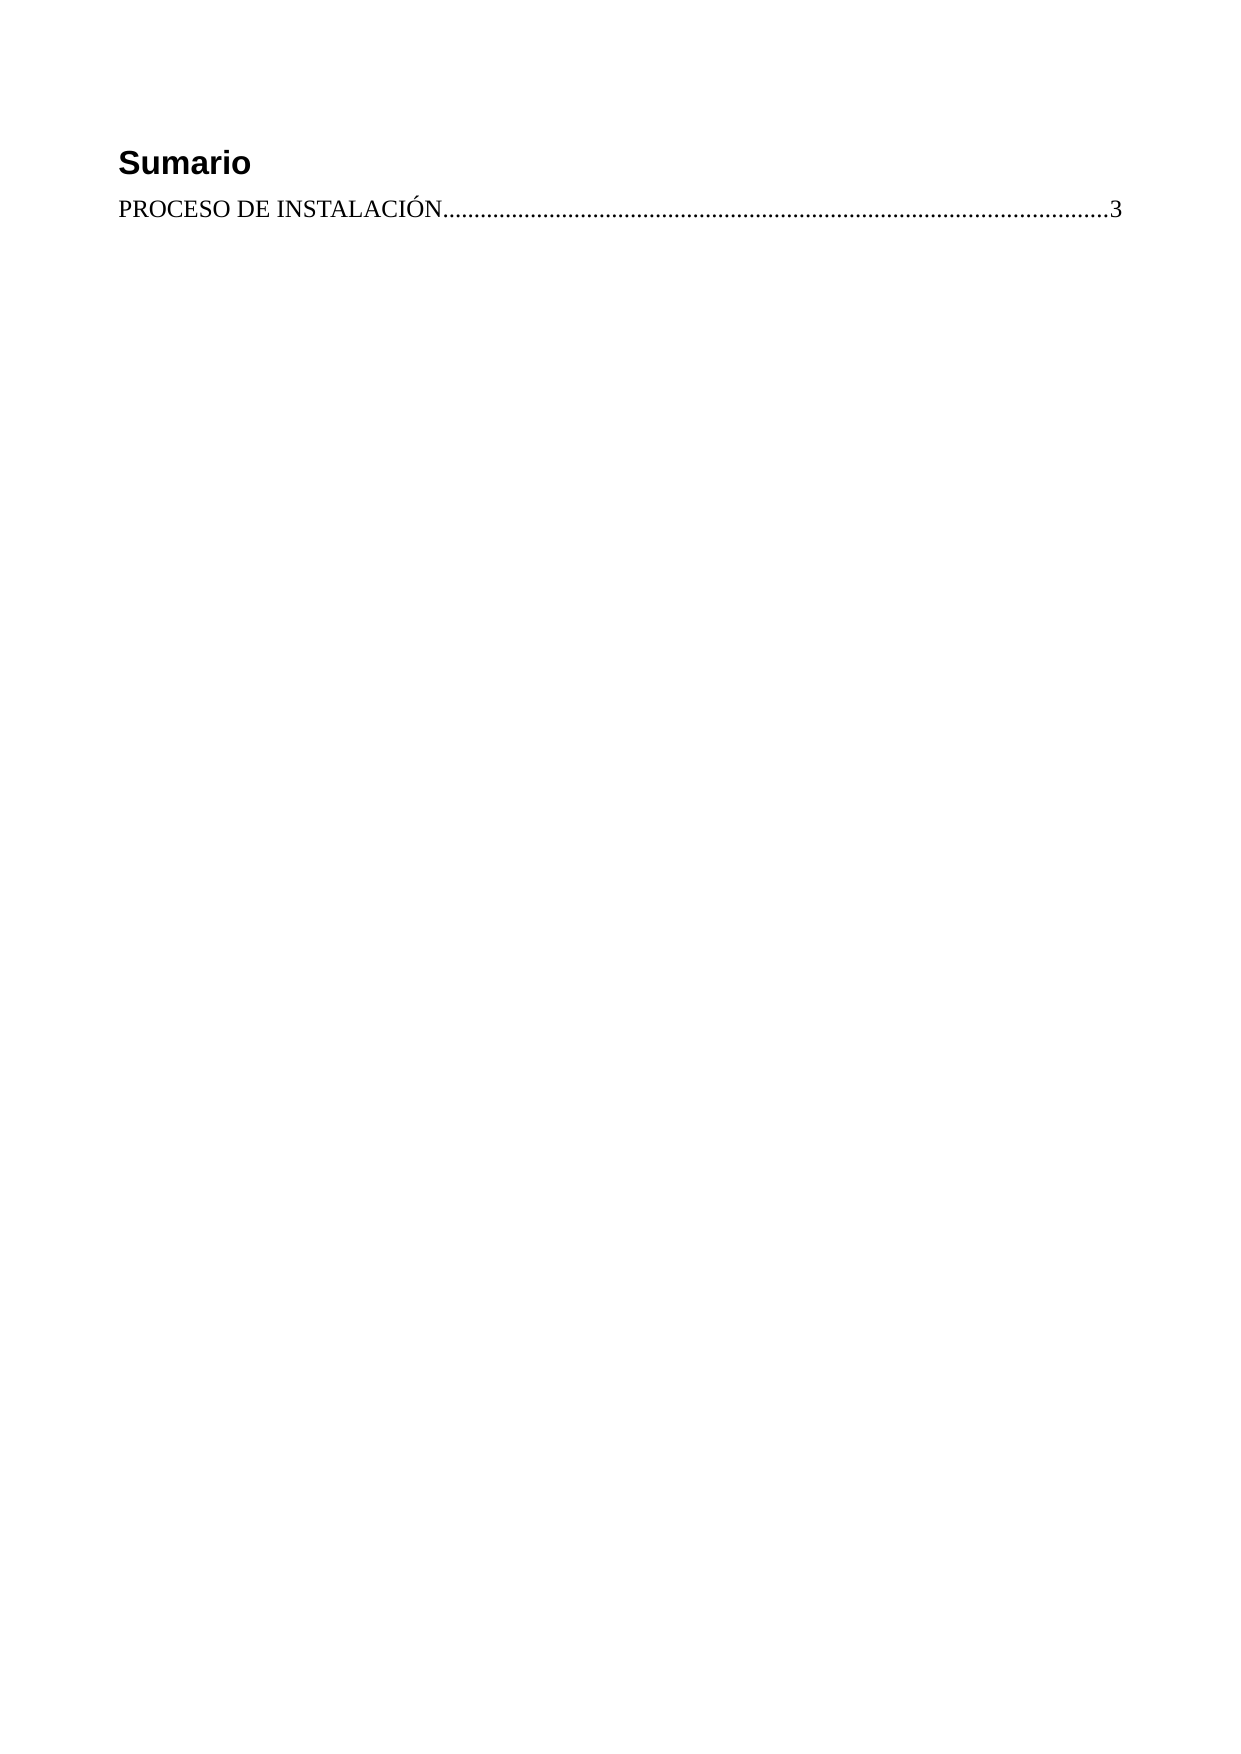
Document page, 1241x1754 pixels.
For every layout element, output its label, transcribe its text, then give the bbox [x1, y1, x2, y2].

subtitle Sumario [118, 143, 1122, 182]
text PROCESO DE INSTALACIÓN 3 [118, 194, 1122, 223]
